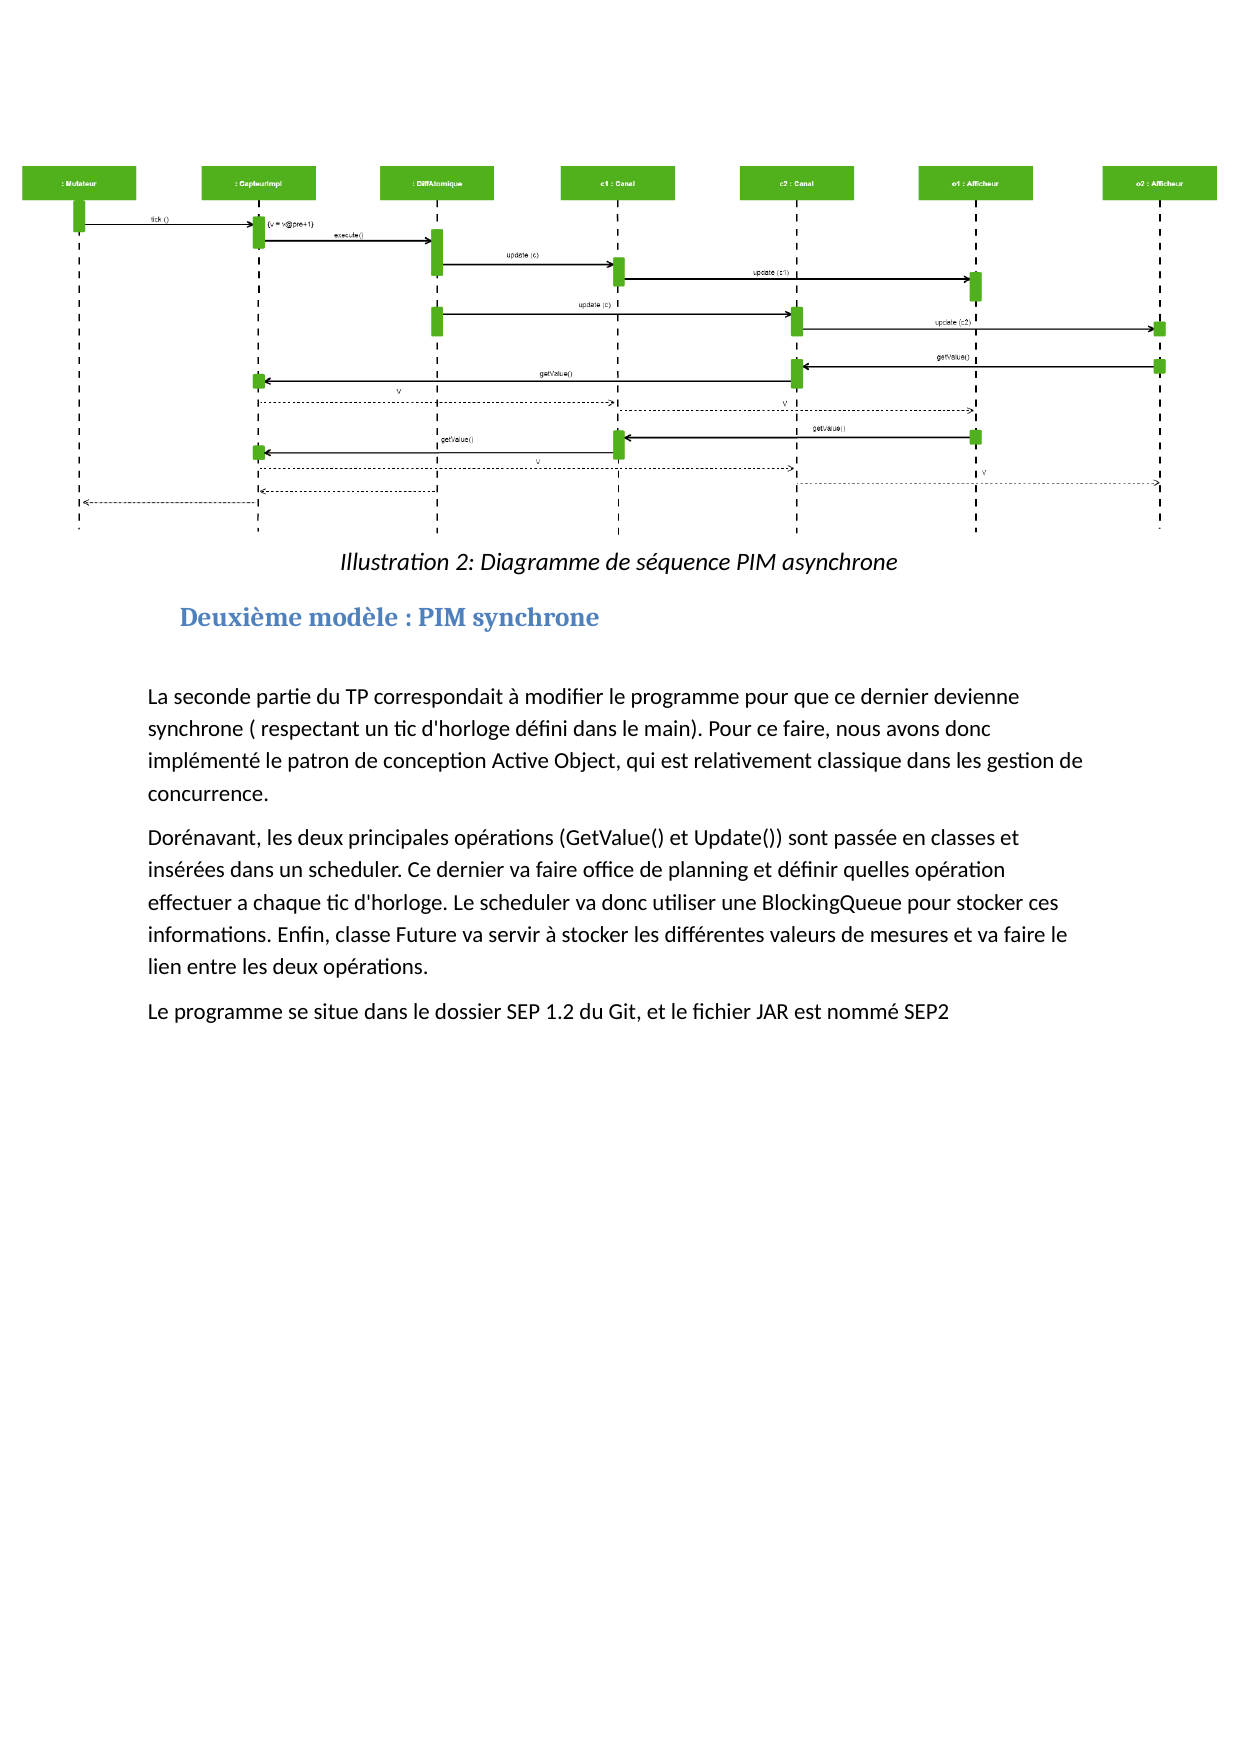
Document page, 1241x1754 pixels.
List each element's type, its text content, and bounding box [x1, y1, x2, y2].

text La seconde partie du TP correspondait à modifier le programme pour que ce dernier devienne synchrone ( respectant un tic d'horloge défini dans le main). Pour ce faire, nous avons donc implémenté le patron de conception Active Object, qui est relativement classique dans les gestion de concurrence. [148, 682, 1093, 807]
text Illustration 2: Diagramme de séquence PIM asynchrone [18, 542, 1222, 576]
picture [17, 160, 1223, 542]
text [18, 148, 1222, 160]
text Le programme se situe dans le dossier SEP 1.2 du Git, et le fichier JAR est nommé SEP2 [148, 997, 1093, 1025]
subtitle Deuxième modèle : PIM synchrone [179, 576, 1093, 633]
text Dorénavant, les deux principales opérations (GetValue() et Update()) sont passée en classes et insérées dans un scheduler. Ce dernier va faire office de planning et définir quelles opération effectuer a chaque tic d'horloge. Le scheduler va donc utiliser une BlockingQueue pour stocker ces informations. Enfin, classe Future va servir à stocker les différentes valeurs de mesures et va faire le lien entre les deux opérations. [148, 823, 1093, 980]
